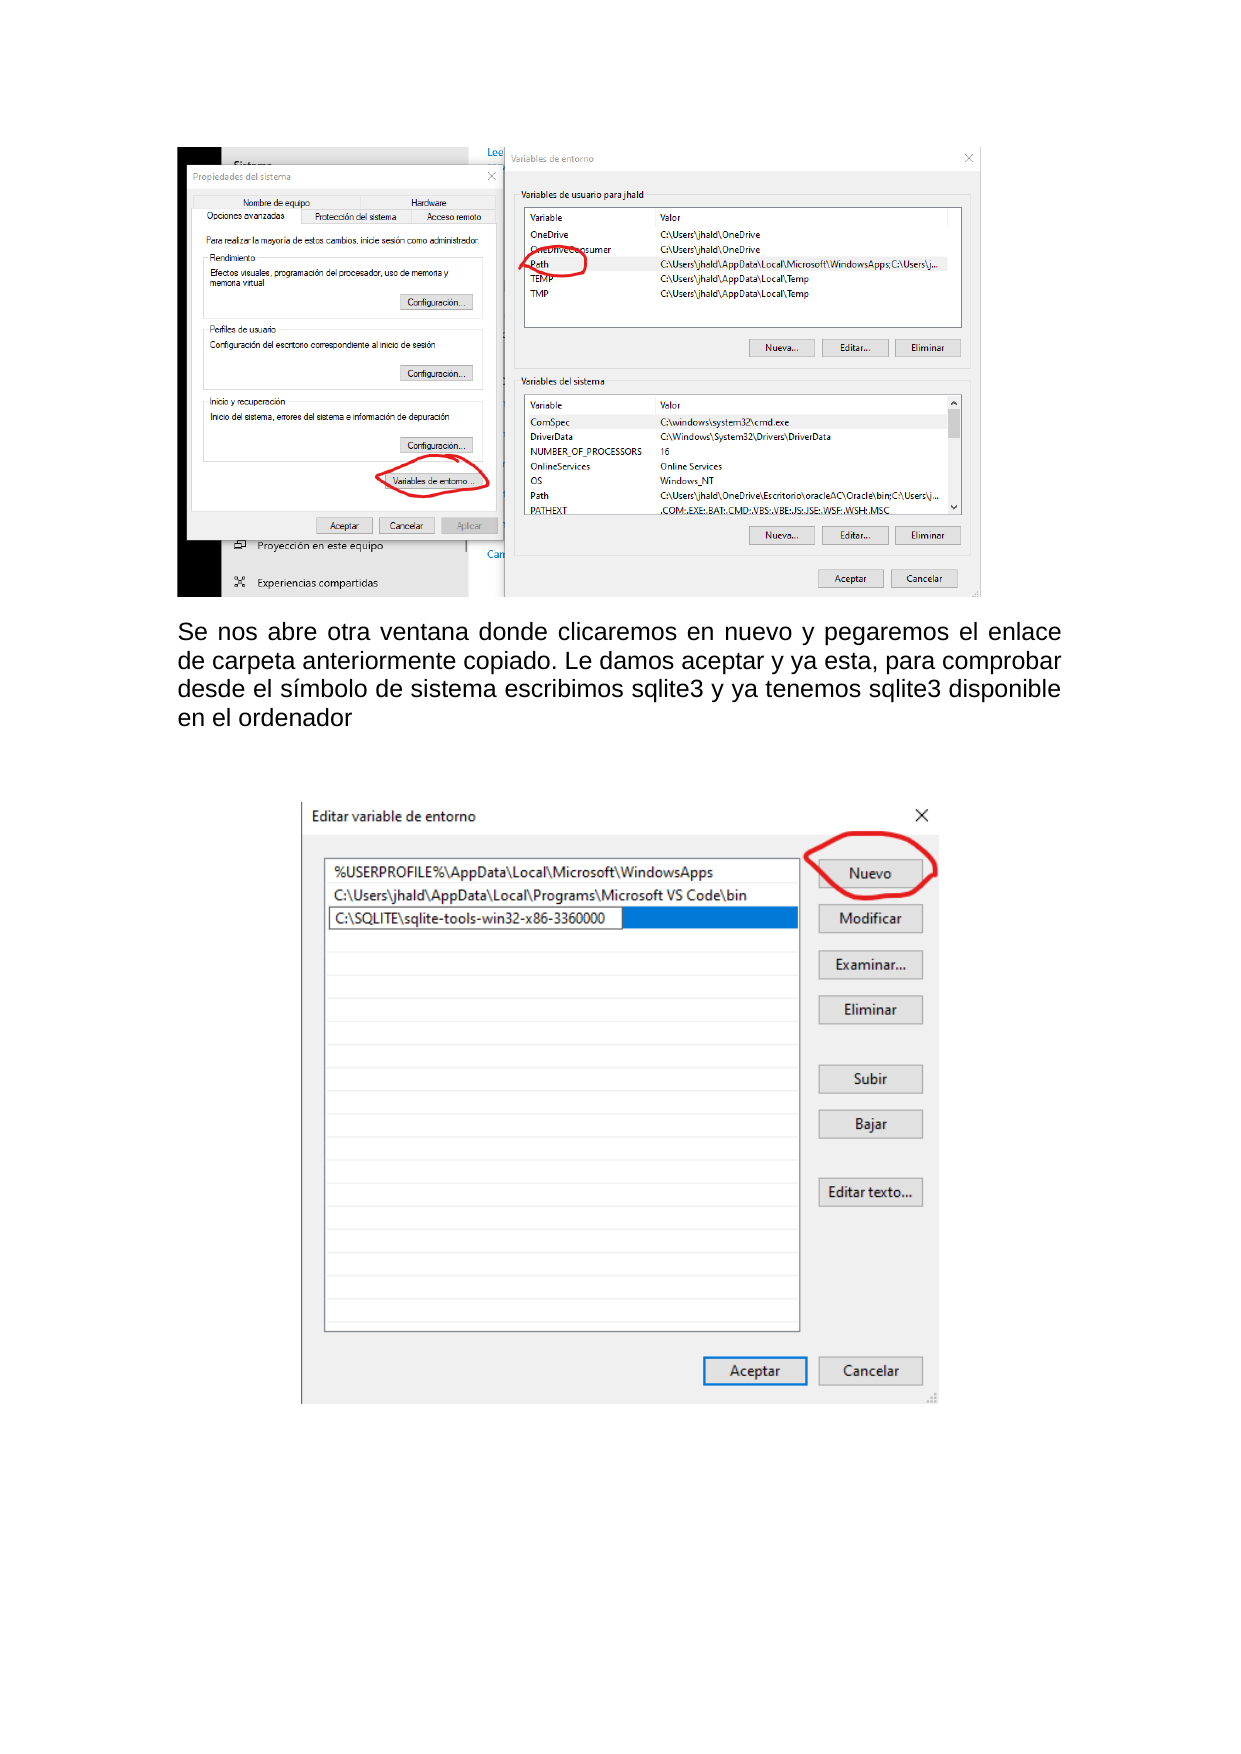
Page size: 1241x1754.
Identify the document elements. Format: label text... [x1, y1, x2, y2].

text Se nos abre otra ventana donde clicaremos en nuevo y pegaremos el enlace de carpeta anteriormente copiado. Le damos aceptar y ya esta, para comprobar desde el símbolo de sistema escribimos sqlite3 y ya tenemos sqlite3 disponible en el ordenador [177, 617, 1063, 732]
